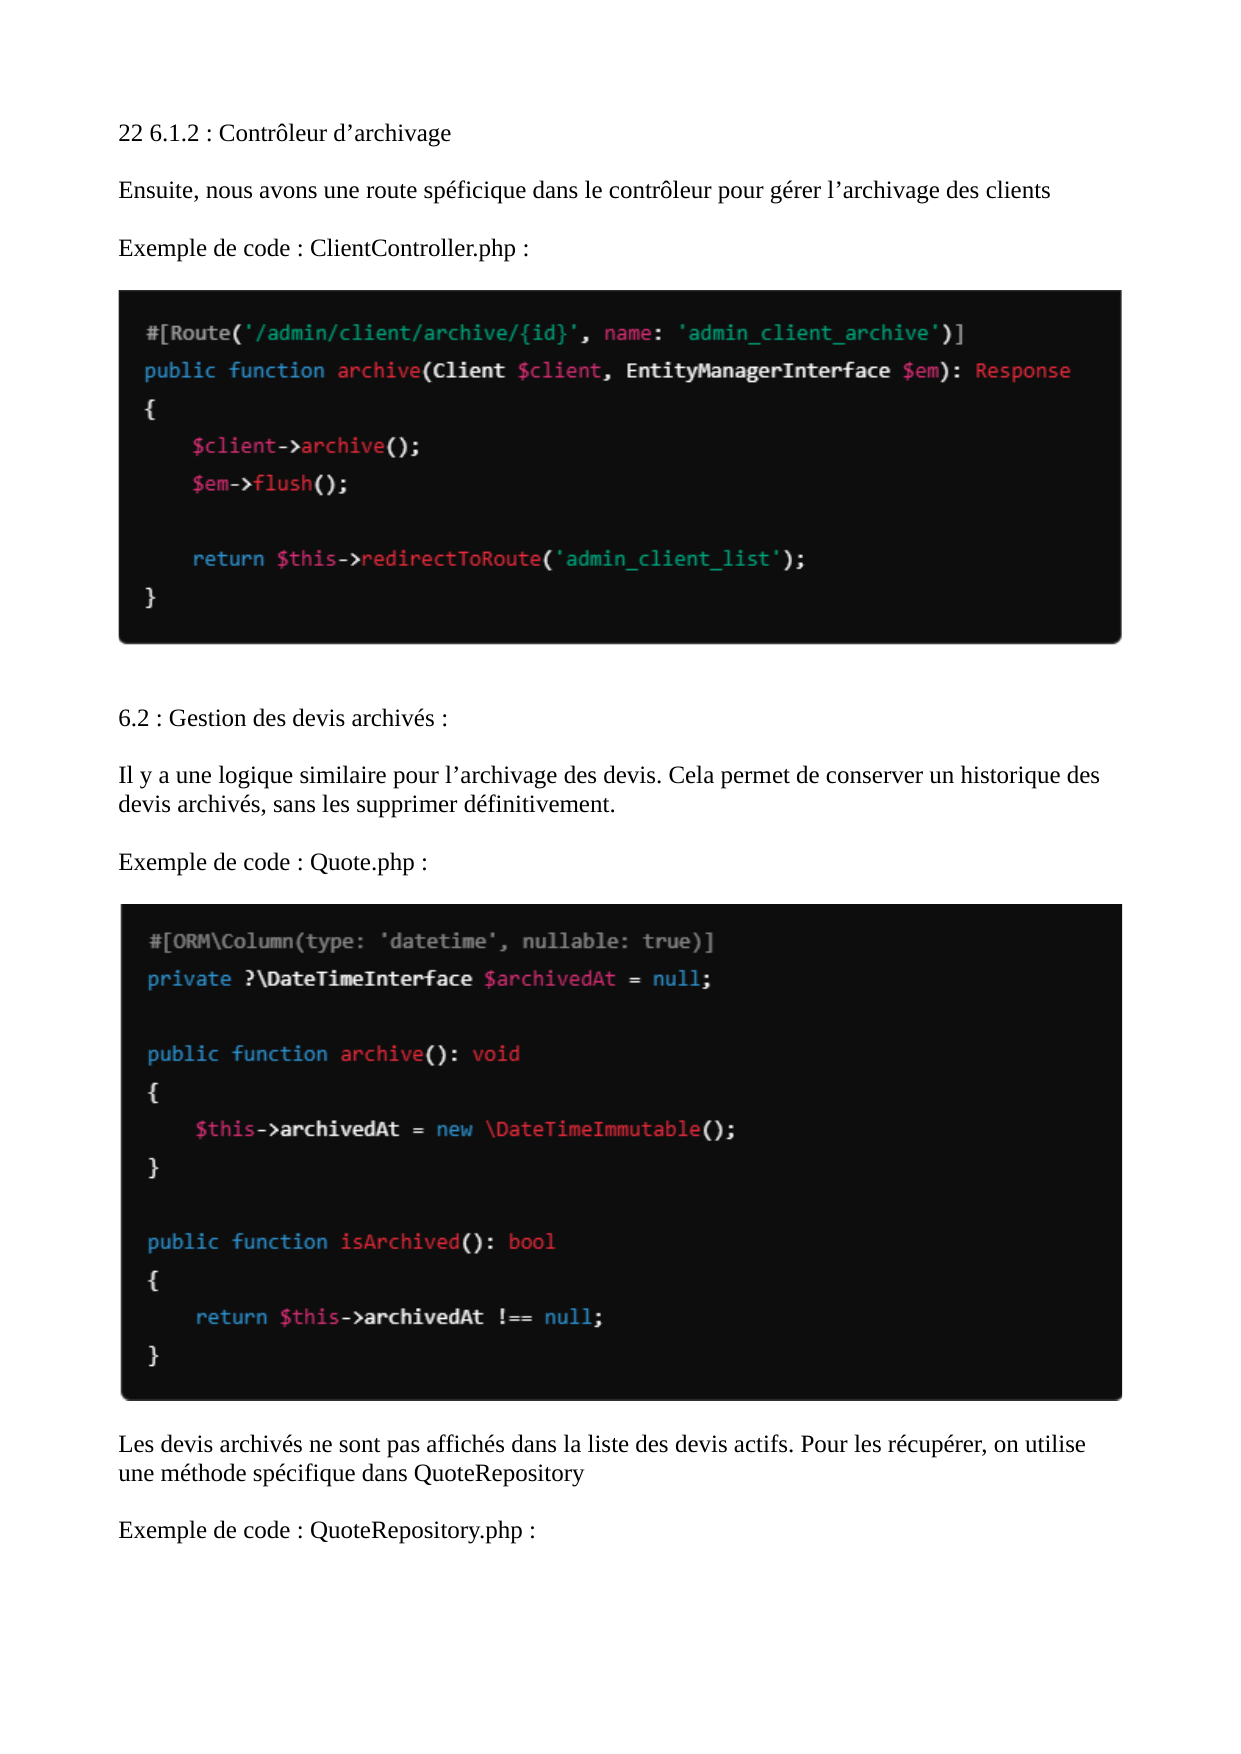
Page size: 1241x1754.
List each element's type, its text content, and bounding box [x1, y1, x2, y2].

text Les devis archivés ne sont pas affichés dans la liste des devis actifs. Pour les récupérer, on utilise une méthode spécifique dans QuoteRepository [118, 1429, 1122, 1487]
text Exemple de code : Quote.php : [118, 818, 1122, 875]
picture [118, 904, 1123, 1401]
picture [118, 290, 1122, 646]
text Ensuite, nous avons une route spéficique dans le contrôleur pour gérer l’archivage des clients [118, 176, 1122, 204]
text Exemple de code : ClientController.php : [118, 233, 1122, 262]
text 6.2 : Gestion des devis archivés : [118, 703, 1122, 732]
text 22 6.1.2 : Contrôleur d’archivage [118, 118, 1122, 147]
text Il y a une logique similaire pour l’archivage des devis. Cela permet de conserver un historique des devis archivés, sans les supprimer définitivement. [118, 760, 1122, 818]
text Exemple de code : QuoteRepository.php : [118, 1516, 1122, 1544]
